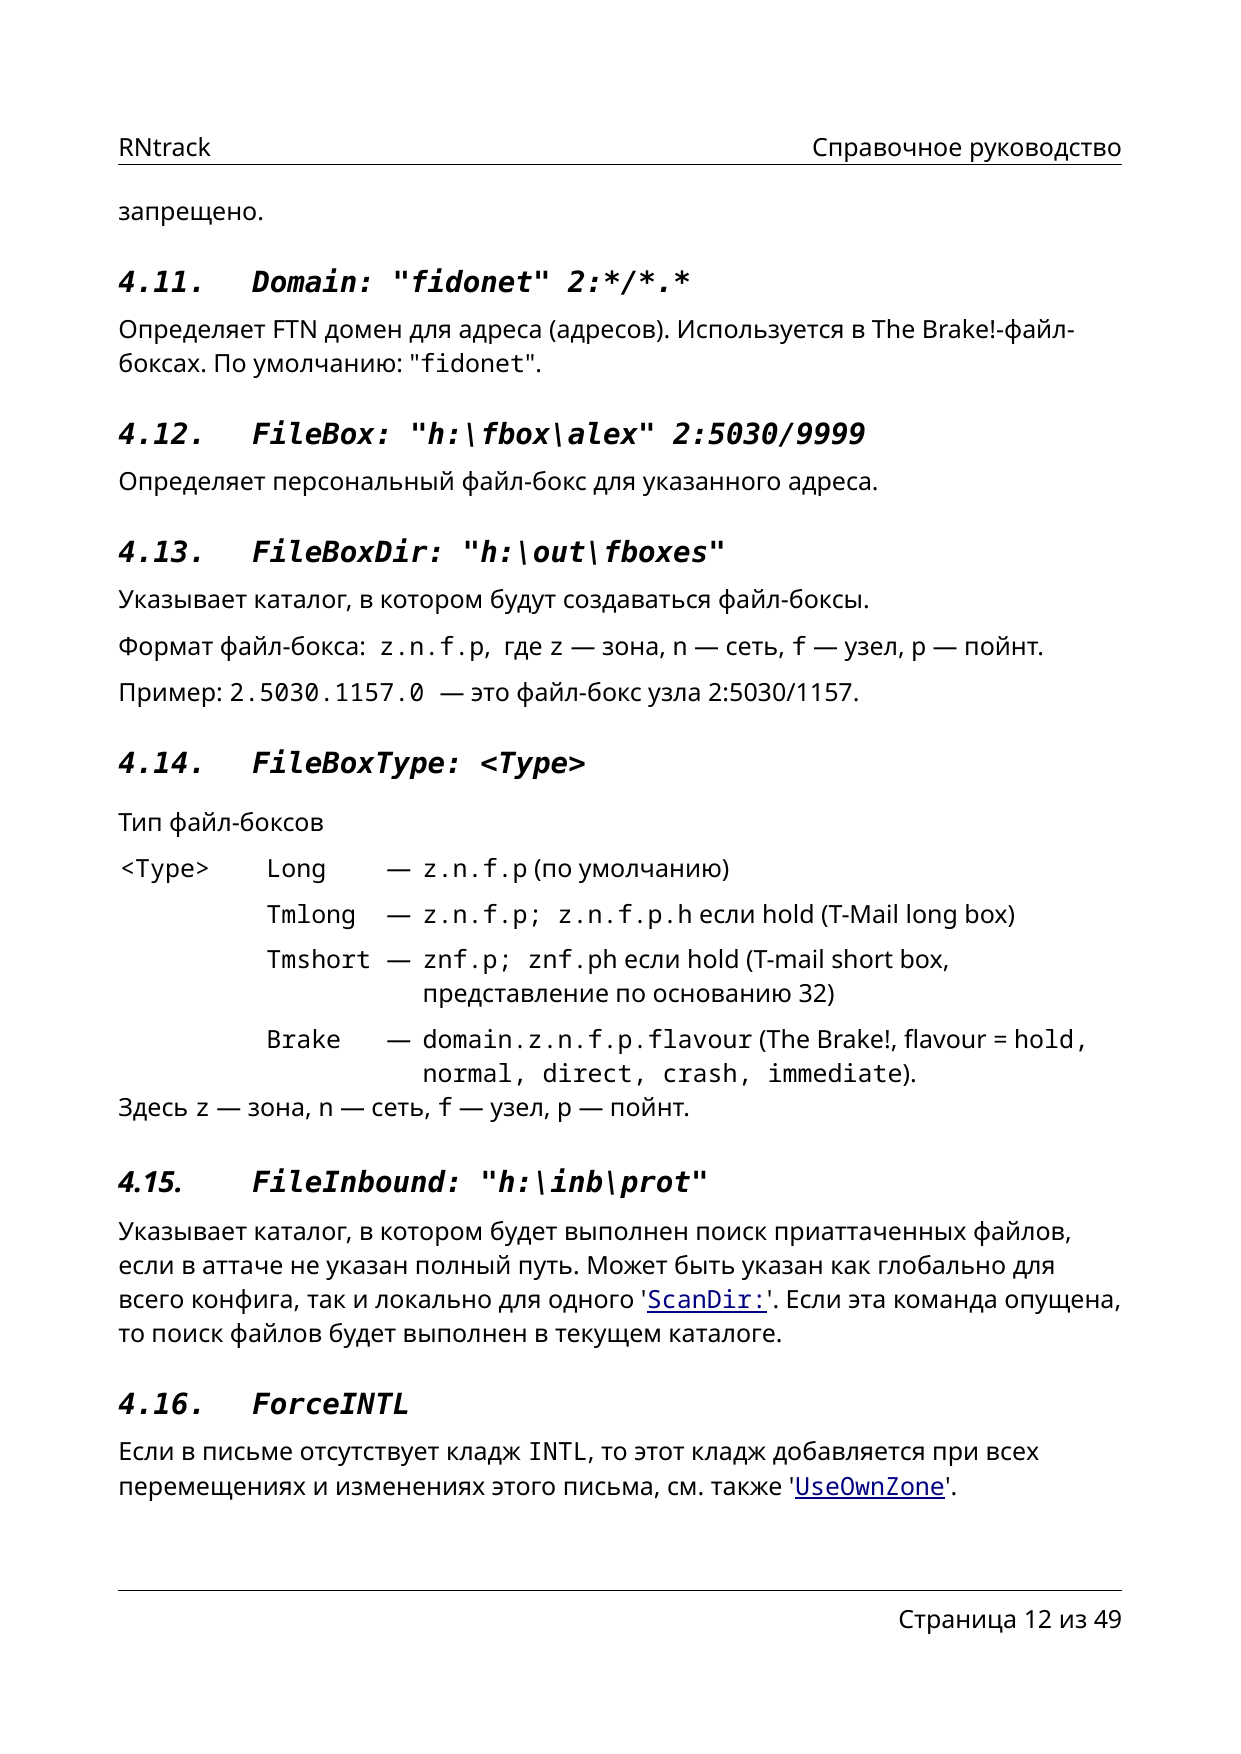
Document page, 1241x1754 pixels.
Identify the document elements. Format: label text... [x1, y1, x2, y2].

text Здесь z — зона, n — сеть, f — узел, p — пойнт. [118, 1090, 1122, 1124]
subtitle FileBox: "h:\fbox\alex" 2:5030/9999 [118, 417, 1122, 451]
text Определяет FTN домен для адреса (адресов). Используется в The Brake!-файл-боксах. По умолчанию: "fidonet". [118, 312, 1122, 380]
table_cell — [386, 1010, 422, 1090]
table_cell Tmshort [266, 930, 386, 1010]
table_cell Brake [266, 1010, 386, 1090]
table_cell [120, 930, 266, 1010]
text запрещено. [118, 193, 1122, 228]
table_cell znf.p; znf.ph если hold (T-mail short box, представление по основанию 32) [423, 930, 1122, 1010]
table_cell Tmlong [266, 885, 386, 930]
subtitle ForceINTL [118, 1388, 1122, 1422]
table_cell [120, 885, 266, 930]
table_cell — [386, 930, 422, 1010]
text Пример: 2.5030.1157.0 — это файл-бокс узла 2:5030/1157. [118, 675, 1122, 709]
table_header Long [266, 839, 386, 884]
text Указывает каталог, в котором будет выполнен поиск приаттаченных файлов, если в аттаче не указан полный путь. Может быть указан как глобально для всего конфига, так и локально для одного 'ScanDir:'. Если эта команда опущена, то поиск файлов будет выполнен в текущем каталоге. [118, 1214, 1122, 1350]
table_cell z.n.f.p; z.n.f.p.h если hold (T-Mail long box) [423, 885, 1122, 930]
subtitle Domain: "fidonet" 2:*/*.* [118, 265, 1122, 299]
table_cell [120, 1010, 266, 1090]
table_cell domain.z.n.f.p.flavour (The Brake!, flavour = hold, normal, direct, crash, immediate). [423, 1010, 1122, 1090]
subtitle FileBoxDir: "h:\out\fboxes" [118, 535, 1122, 569]
table_cell — [386, 885, 422, 930]
text Указывает каталог, в котором будут создаваться файл-боксы. [118, 582, 1122, 616]
text Если в письме отсутствует кладж INTL, то этот кладж добавляется при всех перемещениях и изменениях этого письма, см. также 'UseOwnZone'. [118, 1434, 1122, 1502]
text Формат файл-бокса: z.n.f.p, где z — зона, n — сеть, f — узел, p — пойнт. [118, 628, 1122, 662]
subtitle FileBoxType: <Type> [118, 746, 1122, 780]
subtitle FileInbound: "h:\inb\prot" [118, 1162, 1122, 1201]
table_header z.n.f.p (по умолчанию) [423, 839, 1122, 884]
text Тип файл-боксов [118, 804, 1122, 839]
table_header — [386, 839, 422, 884]
table_header <Type> [120, 839, 266, 884]
text Определяет персональный файл-бокс для указанного адреса. [118, 464, 1122, 498]
